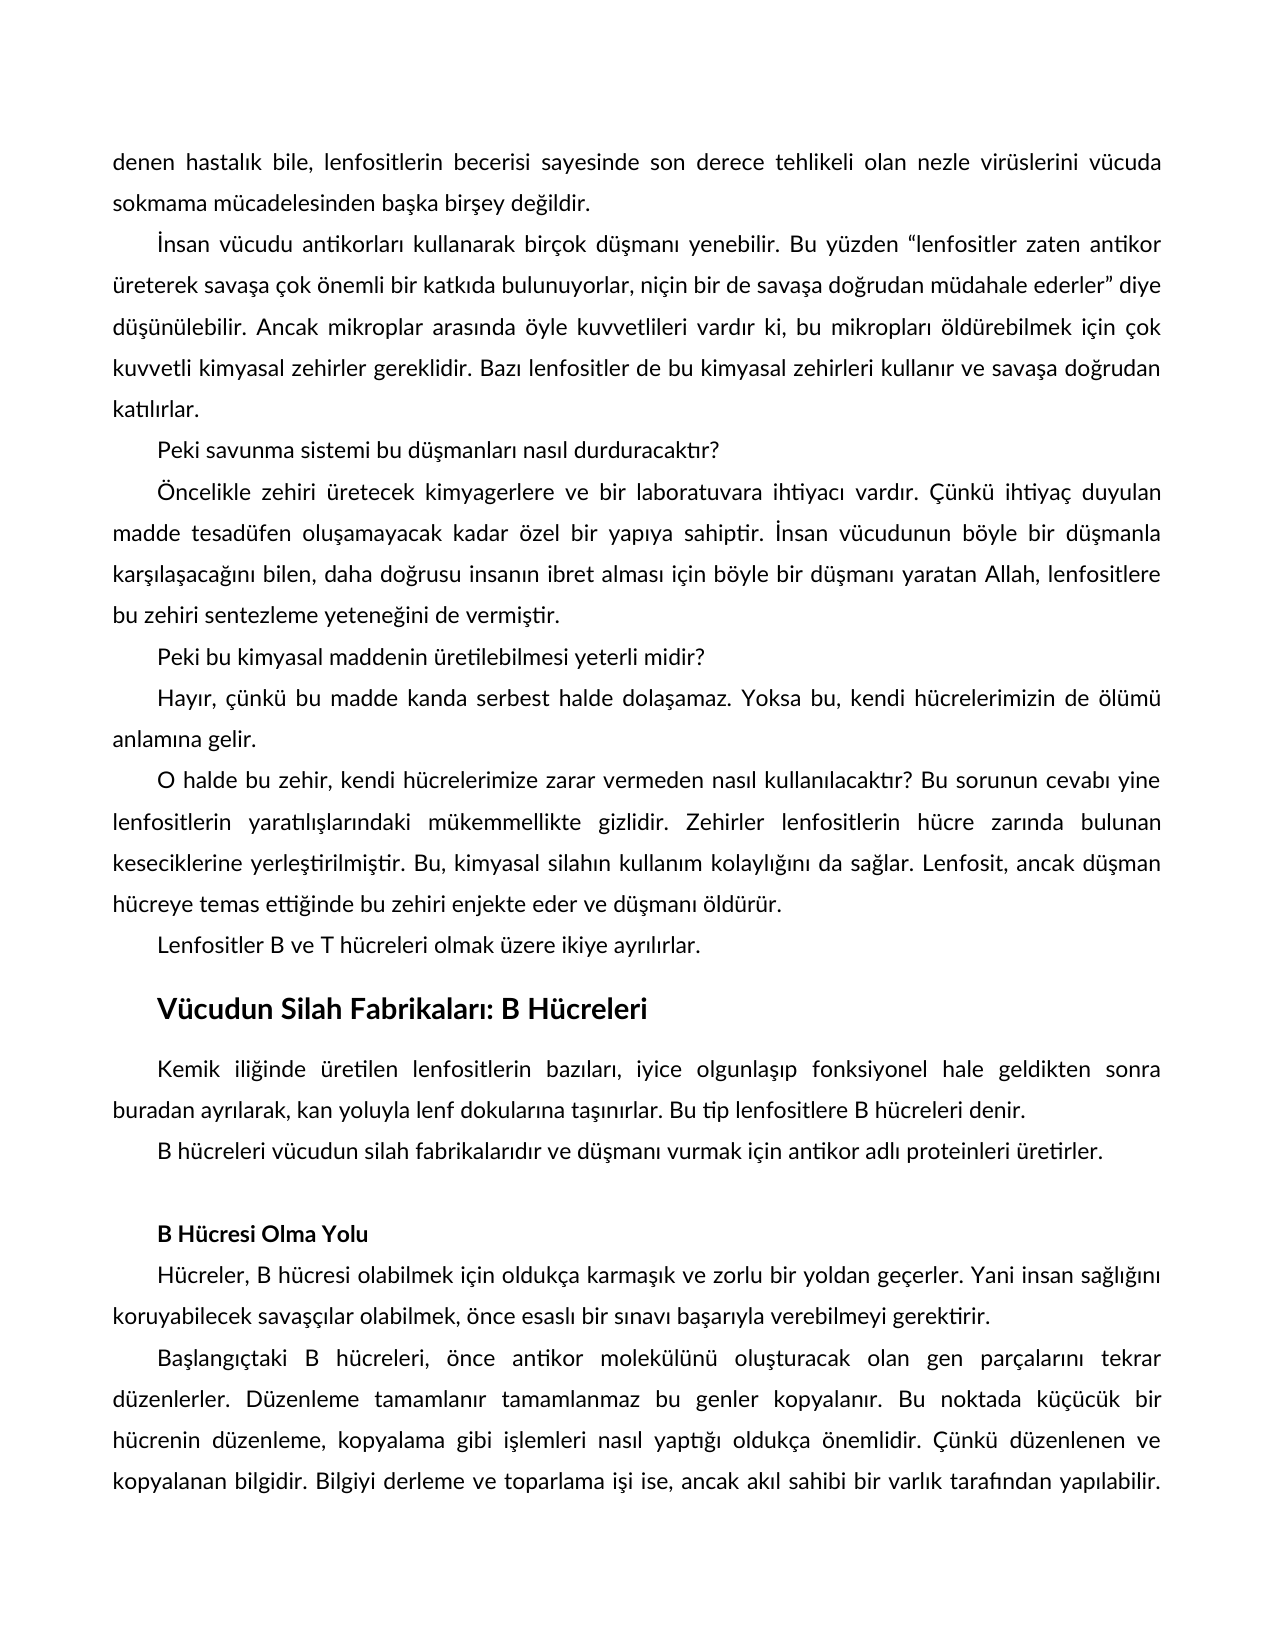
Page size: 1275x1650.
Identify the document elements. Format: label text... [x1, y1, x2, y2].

text B Hücresi Olma Yolu [157, 1178, 1162, 1247]
text Vücudun Silah Fabrikaları: B Hücreleri [112, 990, 1162, 1025]
text Peki savunma sistemi bu düşmanları nasıl durduracaktır? [112, 436, 1162, 464]
text Hücreler, B hücresi olabilmek için oldukça karmaşık ve zorlu bir yoldan geçerler. Yani insan sağlığını koruyabilecek savaşçılar olabilmek, önce esaslı bir sınavı başarıyla verebilmeyi gerektirir. [112, 1261, 1162, 1329]
text Başlangıçtaki B hücreleri, önce antikor molekülünü oluşturacak olan gen parçalarını tekrar düzenlerler. Düzenleme tamamlanır tamamlanmaz bu genler kopyalanır. Bu noktada küçücük bir hücrenin düzenleme, kopyalama gibi işlemleri nasıl yaptığı oldukça önemlidir. Çünkü düzenlenen ve kopyalanan bilgidir. Bilgiyi derleme ve toparlama işi ise, ancak akıl sahibi bir varlık tarafından yapılabilir. [112, 1343, 1162, 1494]
text Öncelikle zehiri üretecek kimyagerlere ve bir laboratuvara ihtiyacı vardır. Çünkü ihtiyaç duyulan madde tesadüfen oluşamayacak kadar özel bir yapıya sahiptir. İnsan vücudunun böyle bir düşmanla karşılaşacağını bilen, daha doğrusu insanın ibret alması için böyle bir düşmanı yaratan Allah, lenfositlere bu zehiri sentezleme yeteneğini de vermiştir. [112, 478, 1162, 629]
text Lenfositler B ve T hücreleri olmak üzere ikiye ayrılırlar. [112, 931, 1162, 959]
text Peki bu kimyasal maddenin üretilebilmesi yeterli midir? [112, 643, 1162, 670]
text İnsan vücudu antikorları kullanarak birçok düşmanı yenebilir. Bu yüzden “lenfositler zaten antikor üreterek savaşa çok önemli bir katkıda bulunuyorlar, niçin bir de savaşa doğrudan müdahale ederler” diye düşünülebilir. Ancak mikroplar arasında öyle kuvvetlileri vardır ki, bu mikropları öldürebilmek için çok kuvvetli kimyasal zehirler gereklidir. Bazı lenfositler de bu kimyasal zehirleri kullanır ve savaşa doğrudan katılırlar. [112, 230, 1162, 423]
text denen hastalık bile, lenfositlerin becerisi sayesinde son derece tehlikeli olan nezle virüslerini vücuda sokmama mücadelesinden başka birşey değildir. [112, 148, 1162, 216]
text Hayır, çünkü bu madde kanda serbest halde dolaşamaz. Yoksa bu, kendi hücrelerimizin de ölümü anlamına gelir. [112, 684, 1162, 753]
text B hücreleri vücudun silah fabrikalarıdır ve düşmanı vurmak için antikor adlı proteinleri üretirler. [112, 1137, 1162, 1164]
text Kemik iliğinde üretilen lenfositlerin bazıları, iyice olgunlaşıp fonksiyonel hale geldikten sonra buradan ayrılarak, kan yoluyla lenf dokularına taşınırlar. Bu tip lenfositlere B hücreleri denir. [112, 1054, 1162, 1123]
text O halde bu zehir, kendi hücrelerimize zarar vermeden nasıl kullanılacaktır? Bu sorunun cevabı yine lenfositlerin yaratılışlarındaki mükemmellikte gizlidir. Zehirler lenfositlerin hücre zarında bulunan keseciklerine yerleştirilmiştir. Bu, kimyasal silahın kullanım kolaylığını da sağlar. Lenfosit, ancak düşman hücreye temas ettiğinde bu zehiri enjekte eder ve düşmanı öldürür. [112, 766, 1162, 918]
